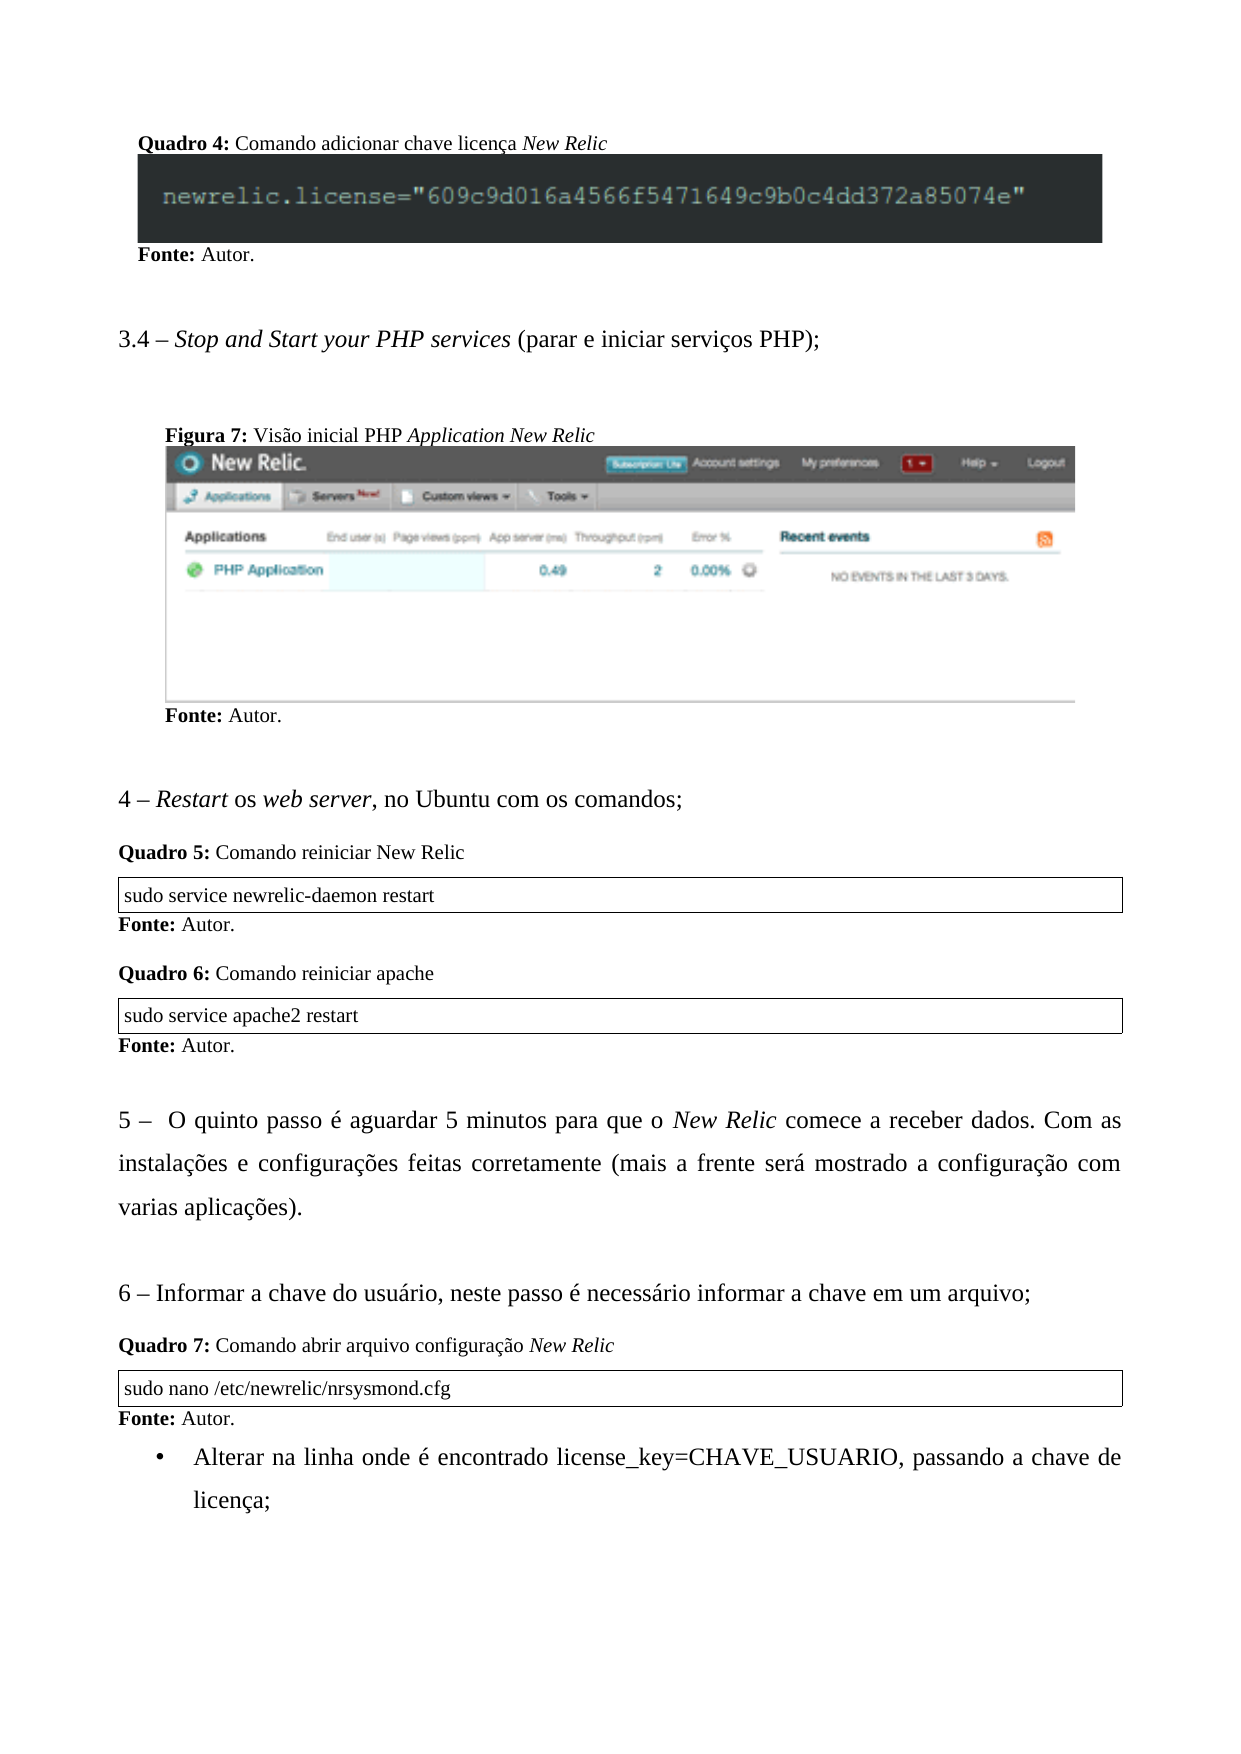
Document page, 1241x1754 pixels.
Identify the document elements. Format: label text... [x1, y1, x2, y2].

picture [137, 154, 1103, 243]
picture [165, 446, 1076, 703]
text Fonte: Autor. [118, 1034, 1122, 1057]
text 4 – Restart os web server, no Ubuntu com os comandos; [118, 784, 1122, 813]
text Quadro 6: Comando reiniciar apache [118, 961, 1122, 985]
text Fonte: Autor. [118, 913, 1122, 936]
text 5 – O quinto passo é aguardar 5 minutos para que o New Relic comece a receber dados. Com as instalações e configurações feitas corretamente (mais a frente será mostrado a configuração com varias aplicações). [118, 1105, 1122, 1220]
text Quadro 7: Comando abrir arquivo configuração New Relic [118, 1333, 1122, 1357]
table_header sudo nano /etc/newrelic/nrsysmond.cfg [119, 1371, 1122, 1406]
list Alterar na linha onde é encontrado license_key=CHAVE_USUARIO, passando a chave de licença; [156, 1442, 1122, 1514]
text Quadro 5: Comando reiniciar New Relic [118, 840, 1122, 864]
table_header sudo service newrelic-daemon restart [119, 878, 1122, 912]
text 3.4 – Stop and Start your PHP services (parar e iniciar serviços PHP); [118, 324, 1122, 353]
table_header sudo service apache2 restart [119, 999, 1122, 1033]
text Fonte: Autor. [165, 703, 1075, 727]
text Fonte: Autor. [118, 1407, 1122, 1430]
text Figura 7: Visão inicial PHP Application New Relic [165, 423, 1075, 446]
text Quadro 4: Comando adicionar chave licença New Relic [138, 131, 1102, 154]
text 6 – Informar a chave do usuário, neste passo é necessário informar a chave em um arquivo; [118, 1278, 1122, 1307]
text Fonte: Autor. [138, 243, 1102, 266]
